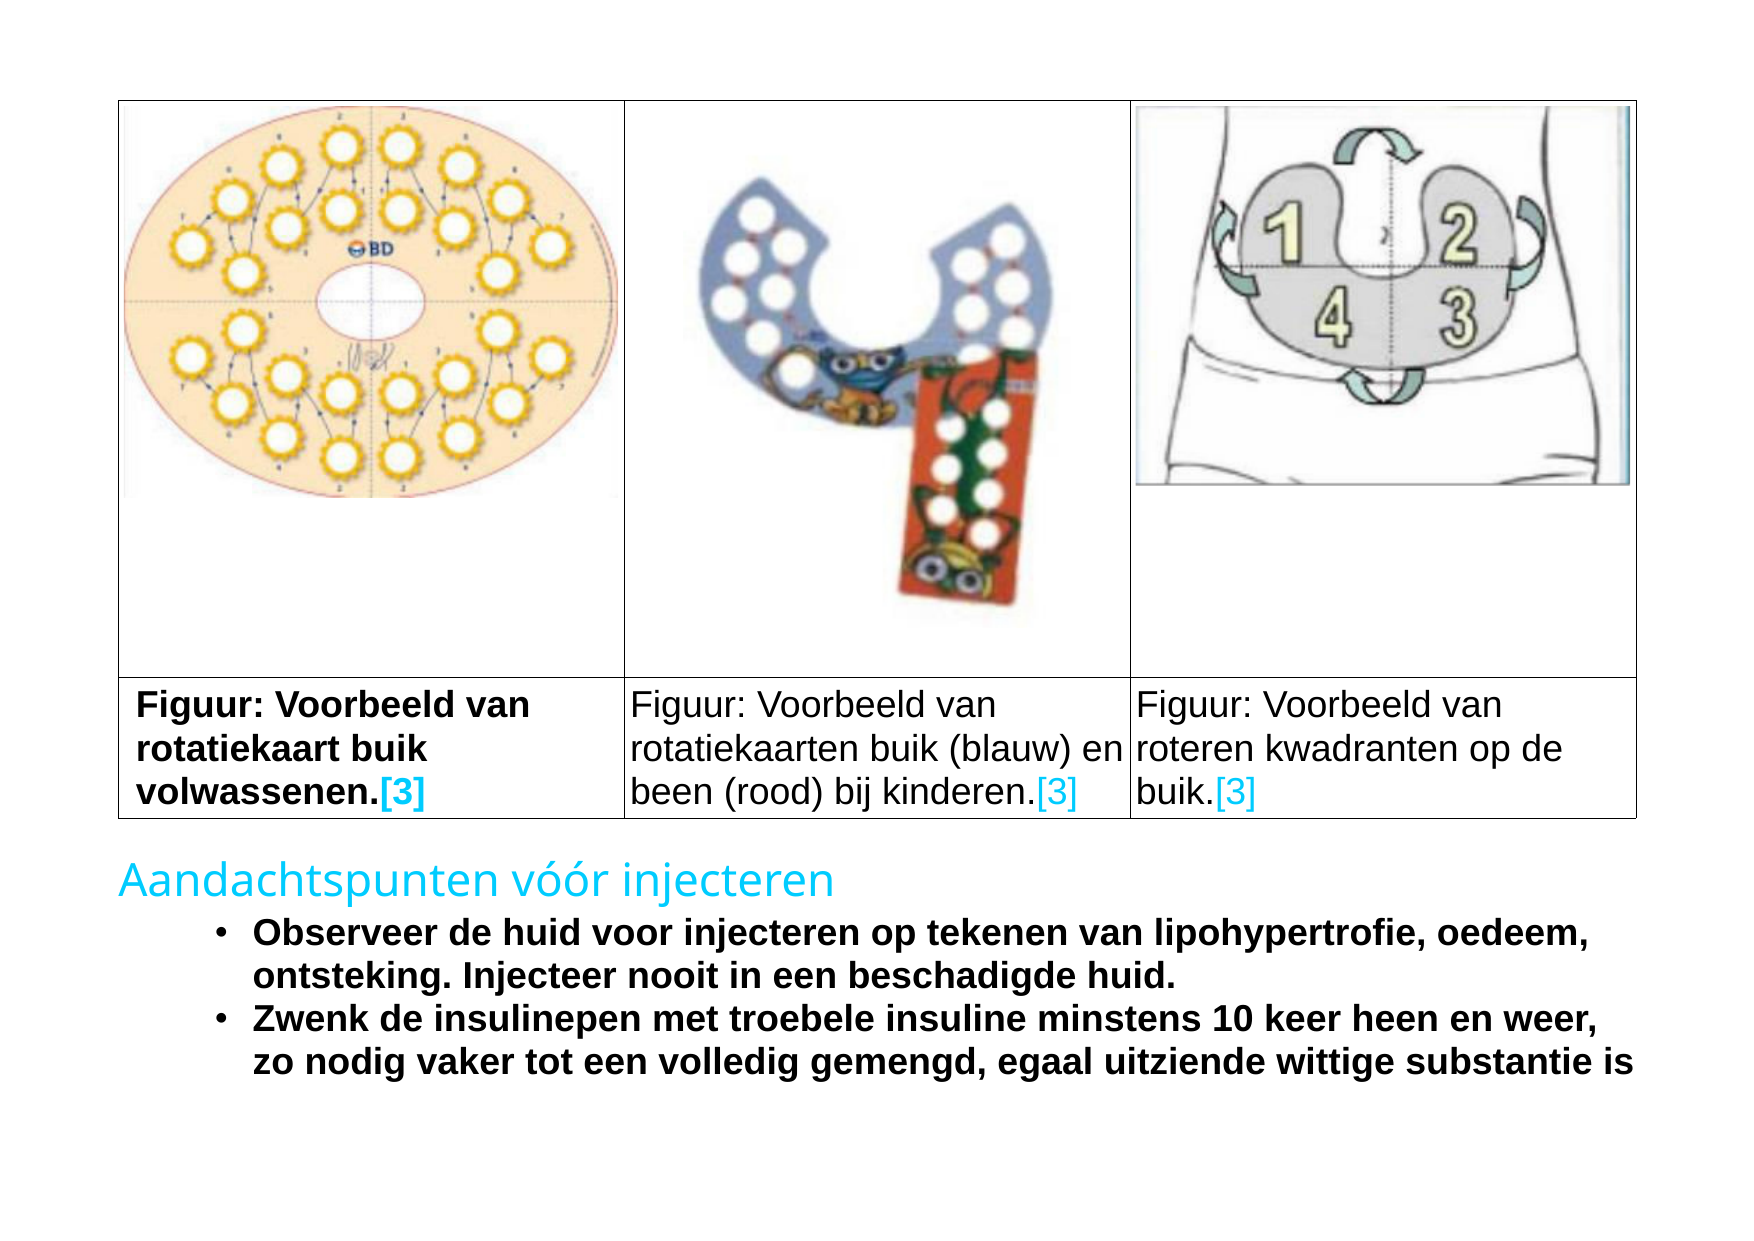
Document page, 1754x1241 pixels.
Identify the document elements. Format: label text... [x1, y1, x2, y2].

table_cell Figuur: Voorbeeld van rotatiekaarten buik (blauw) en been (rood) bij kinderen.[3] [625, 678, 1130, 818]
table_header [1131, 101, 1636, 677]
table_header [625, 101, 1130, 677]
subtitle Zwenk de insulinepen met troebele insuline minstens 10 keer heen en weer, zo nodig vaker tot een volledig gemengd, egaal uitziende wittige substantie is [215, 996, 1636, 1082]
picture [123, 106, 619, 498]
table_cell Figuur: Voorbeeld van roteren kwadranten op de buik.[3] [1131, 678, 1636, 818]
table_cell Figuur: Voorbeeld van rotatiekaart buik volwassenen.[3] [119, 678, 624, 818]
subtitle Aandachtspunten vóór injecteren [118, 847, 1636, 910]
picture [1135, 106, 1631, 486]
picture [683, 106, 1071, 628]
table_header [119, 101, 624, 677]
subtitle Observeer de huid voor injecteren op tekenen van lipohypertrofie, oedeem, ontsteking. Injecteer nooit in een beschadigde huid. [215, 910, 1636, 996]
